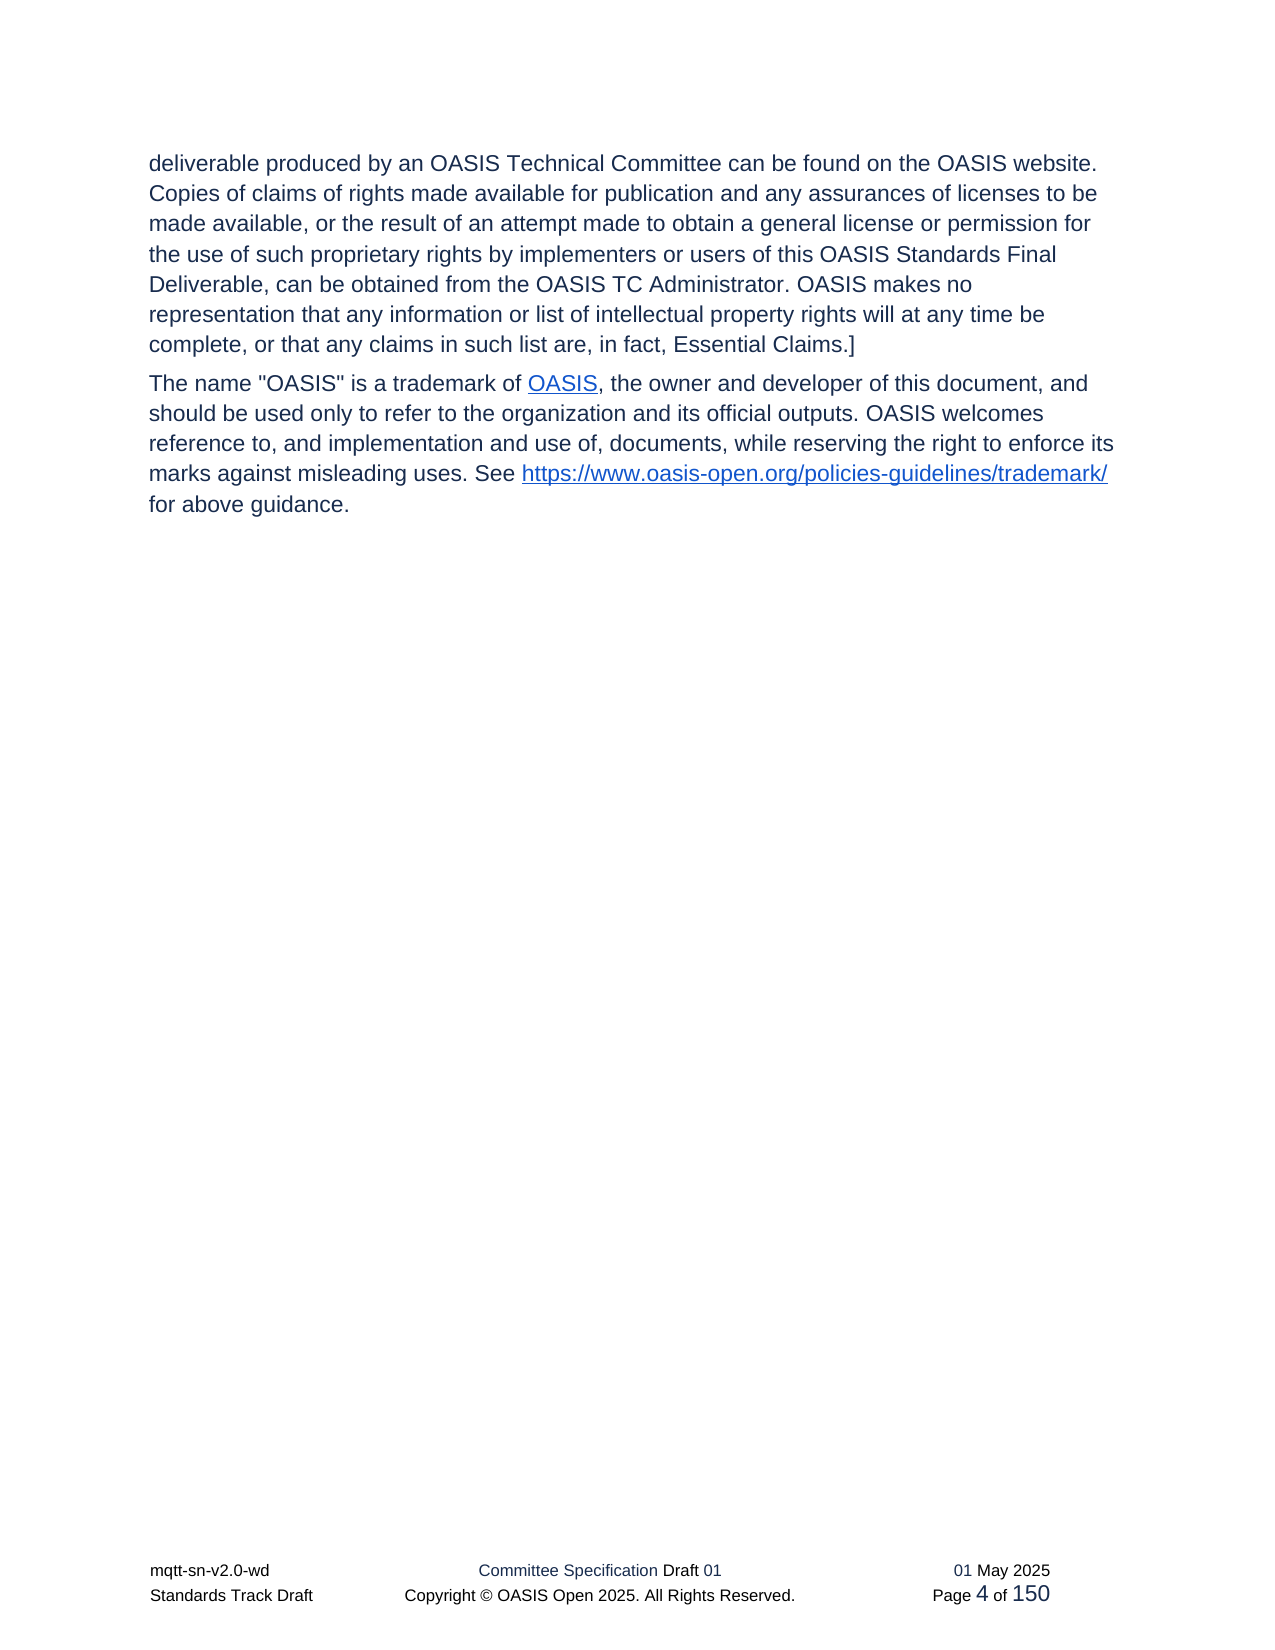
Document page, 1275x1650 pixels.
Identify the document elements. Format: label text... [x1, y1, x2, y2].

text deliverable produced by an OASIS Technical Committee can be found on the OASIS website. Copies of claims of rights made available for publication and any assurances of licenses to be made available, or the result of an attempt made to obtain a general license or permission for the use of such proprietary rights by implementers or users of this OASIS Standards Final Deliverable, can be obtained from the OASIS TC Administrator. OASIS makes no representation that any information or list of intellectual property rights will at any time be complete, or that any claims in such list are, in fact, Essential Claims.] [148, 150, 1124, 358]
text The name "OASIS" is a trademark of OASIS, the owner and developer of this document, and should be used only to refer to the organization and its official outputs. OASIS welcomes reference to, and implementation and use of, documents, while reserving the right to enforce its marks against misleading uses. See https://www.oasis-open.org/policies-guidelines/trademark/ for above guidance. [148, 370, 1124, 517]
